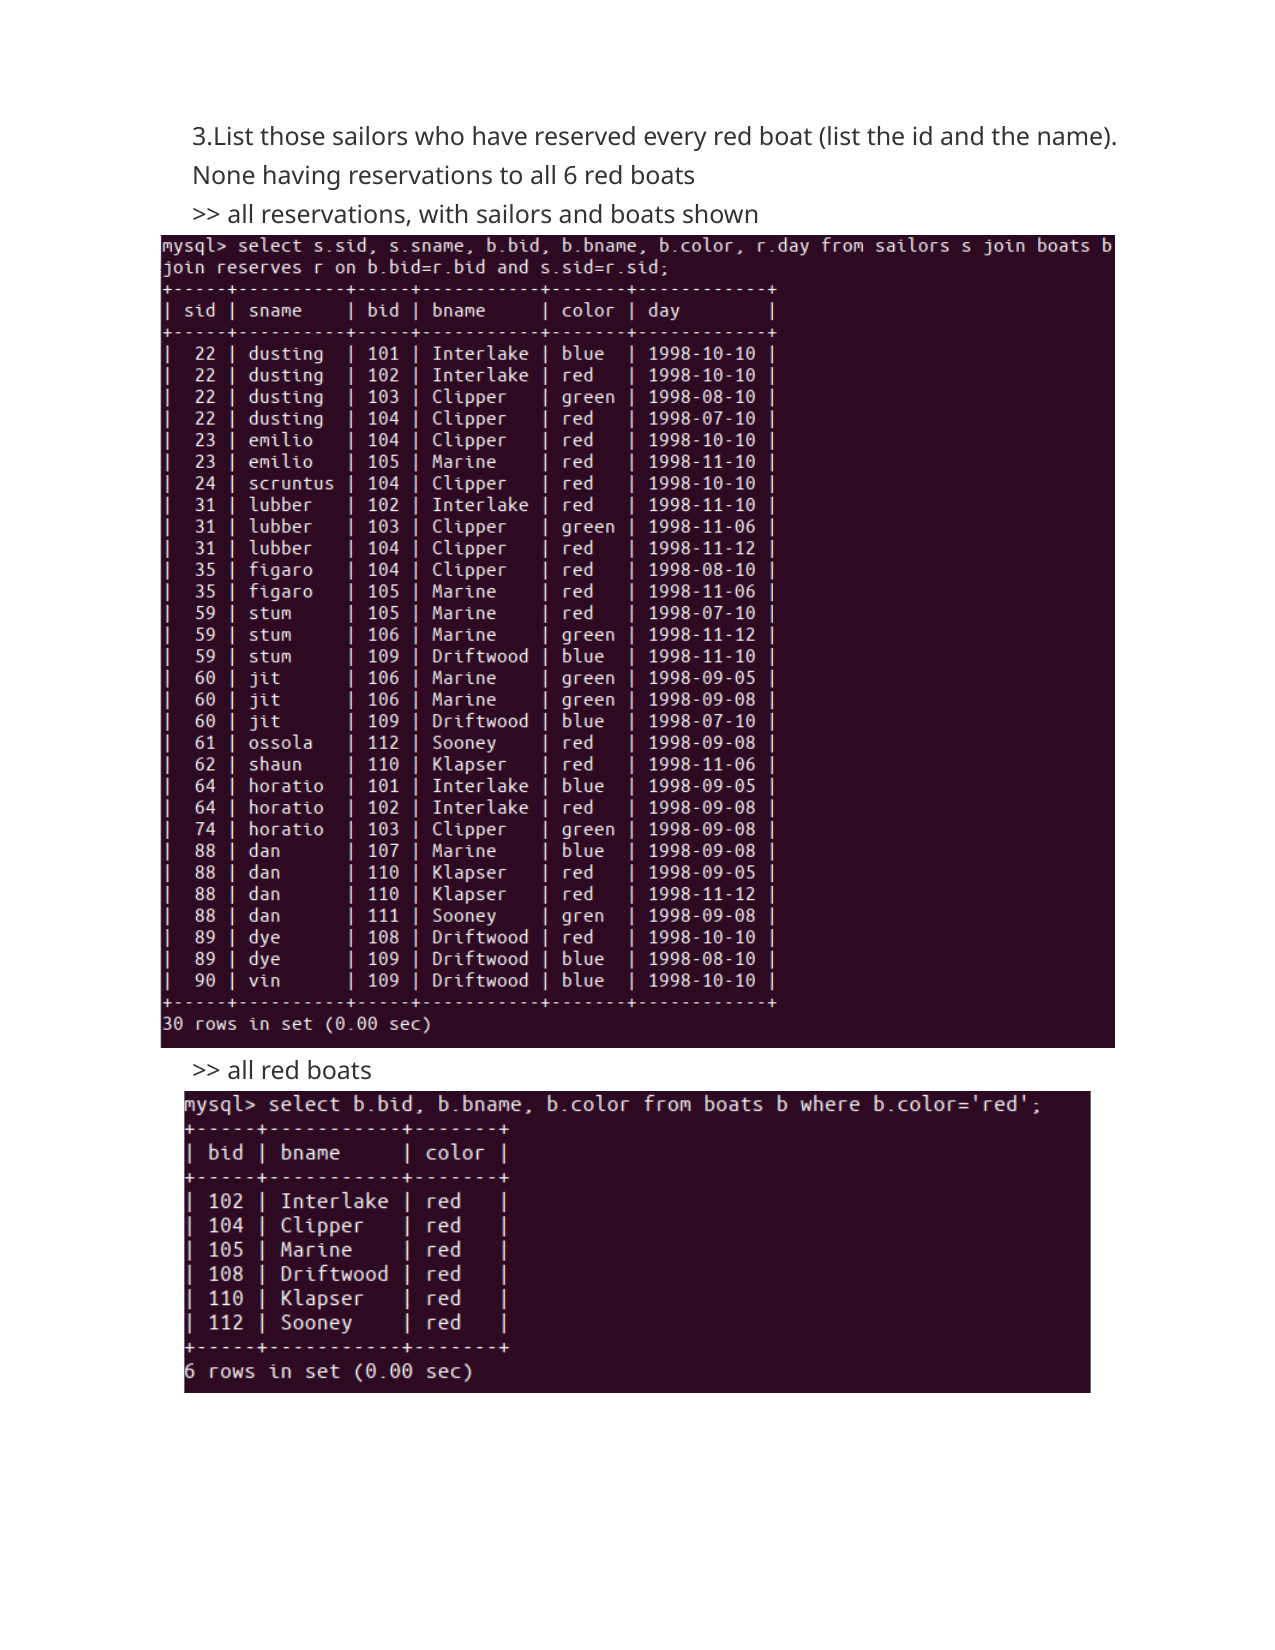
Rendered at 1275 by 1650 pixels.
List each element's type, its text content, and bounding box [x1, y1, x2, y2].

text >> all red boats [118, 236, 1157, 1087]
list None having reservations to all 6 red boats [118, 157, 1157, 191]
picture [160, 235, 1115, 1048]
list List those sailors who have reserved every red boat (list the id and the name). [118, 118, 1157, 152]
text >> all reservations, with sailors and boats shown [118, 196, 1157, 231]
picture [184, 1091, 1091, 1393]
